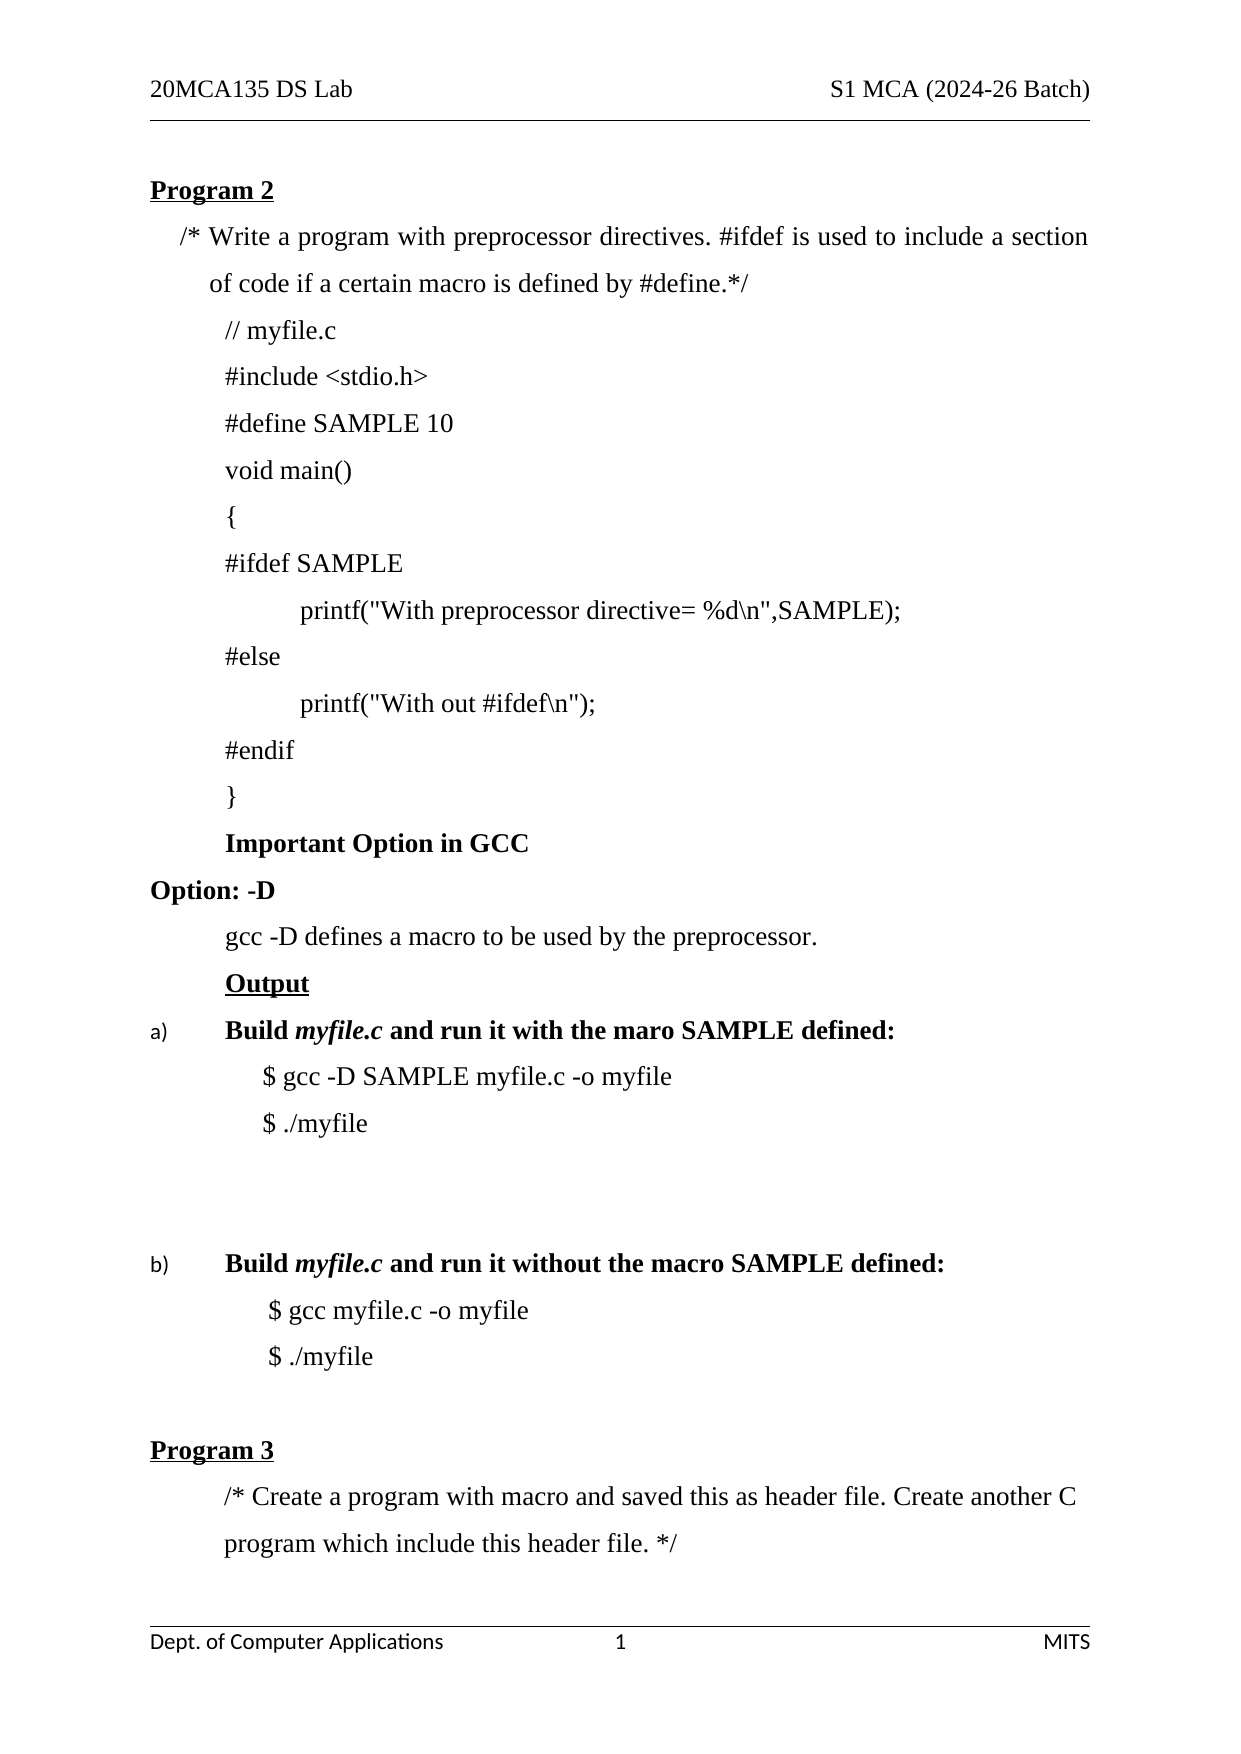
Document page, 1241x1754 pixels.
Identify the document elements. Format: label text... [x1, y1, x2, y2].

text #endif [225, 734, 1090, 765]
text Important Option in GCC [225, 827, 1090, 858]
text /* Write a program with preprocessor directives. #ifdef is used to include a section of code if a certain macro is defined by #define.*/ [179, 220, 1090, 298]
text #define SAMPLE 10 [225, 407, 1090, 438]
text Option: -D [150, 874, 1090, 905]
text Program 2 [150, 174, 1090, 205]
text Output [225, 967, 1090, 998]
text #ifdef SAMPLE [225, 547, 1090, 578]
text } [225, 780, 1090, 812]
text void main() [225, 454, 1090, 485]
list Build myfile.c and run it without the macro SAMPLE defined: [150, 1247, 1090, 1278]
text printf("With preprocessor directive= %d\n",SAMPLE); [225, 594, 1090, 625]
text // myfile.c #include <stdio.h> [225, 314, 1090, 392]
text #else [225, 640, 1090, 672]
text $ gcc -D SAMPLE myfile.c -o myfile $ ./myfile [262, 1060, 1090, 1232]
text Program 3 [150, 1434, 1090, 1465]
text $ gcc myfile.c -o myfile $ ./myfile [268, 1294, 1090, 1418]
text gcc -D defines a macro to be used by the preprocessor. [225, 920, 1090, 952]
text { [225, 500, 1090, 532]
list Build myfile.c and run it with the maro SAMPLE defined: [150, 1014, 1090, 1045]
text /* Create a program with macro and saved this as header file. Create another C program which include this header file. */ [224, 1480, 1090, 1558]
text printf("With out #ifdef\n"); [225, 687, 1090, 718]
